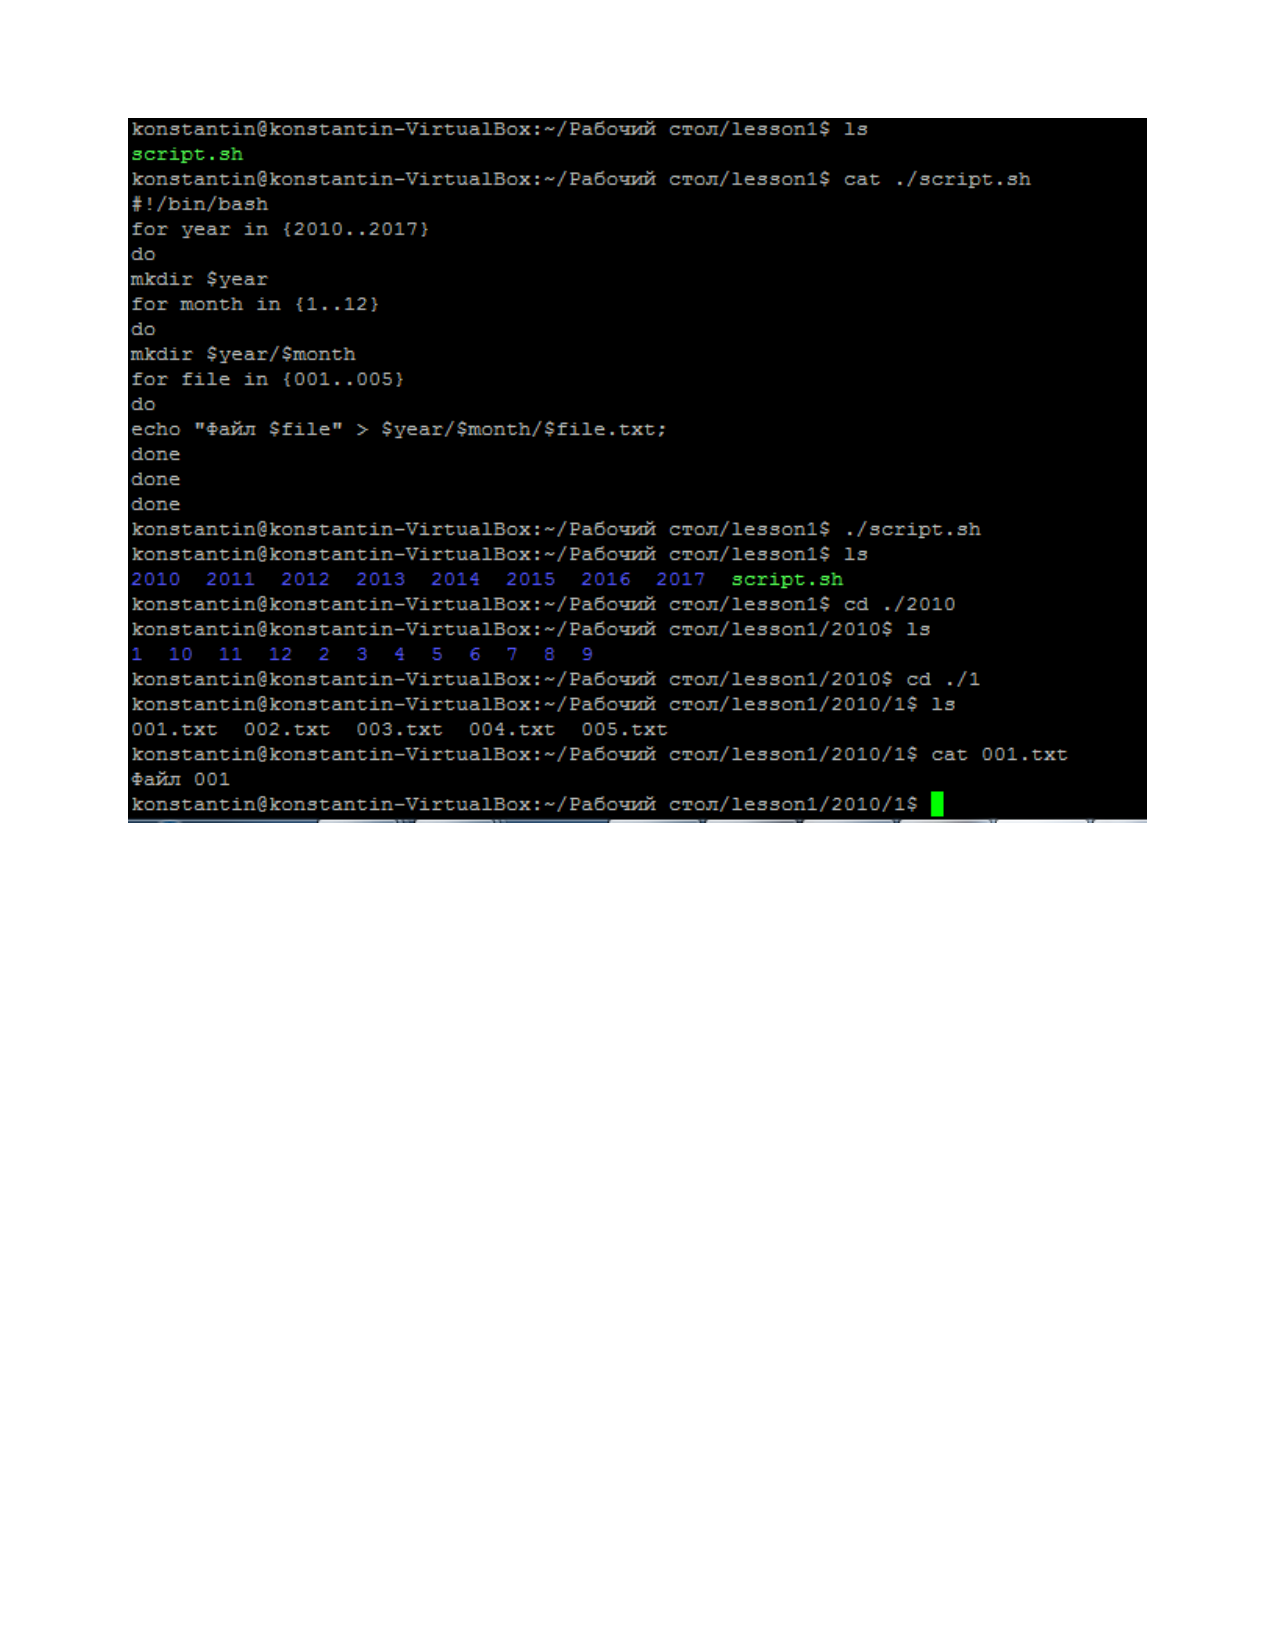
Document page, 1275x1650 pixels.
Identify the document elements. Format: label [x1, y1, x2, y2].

picture [128, 118, 1147, 823]
